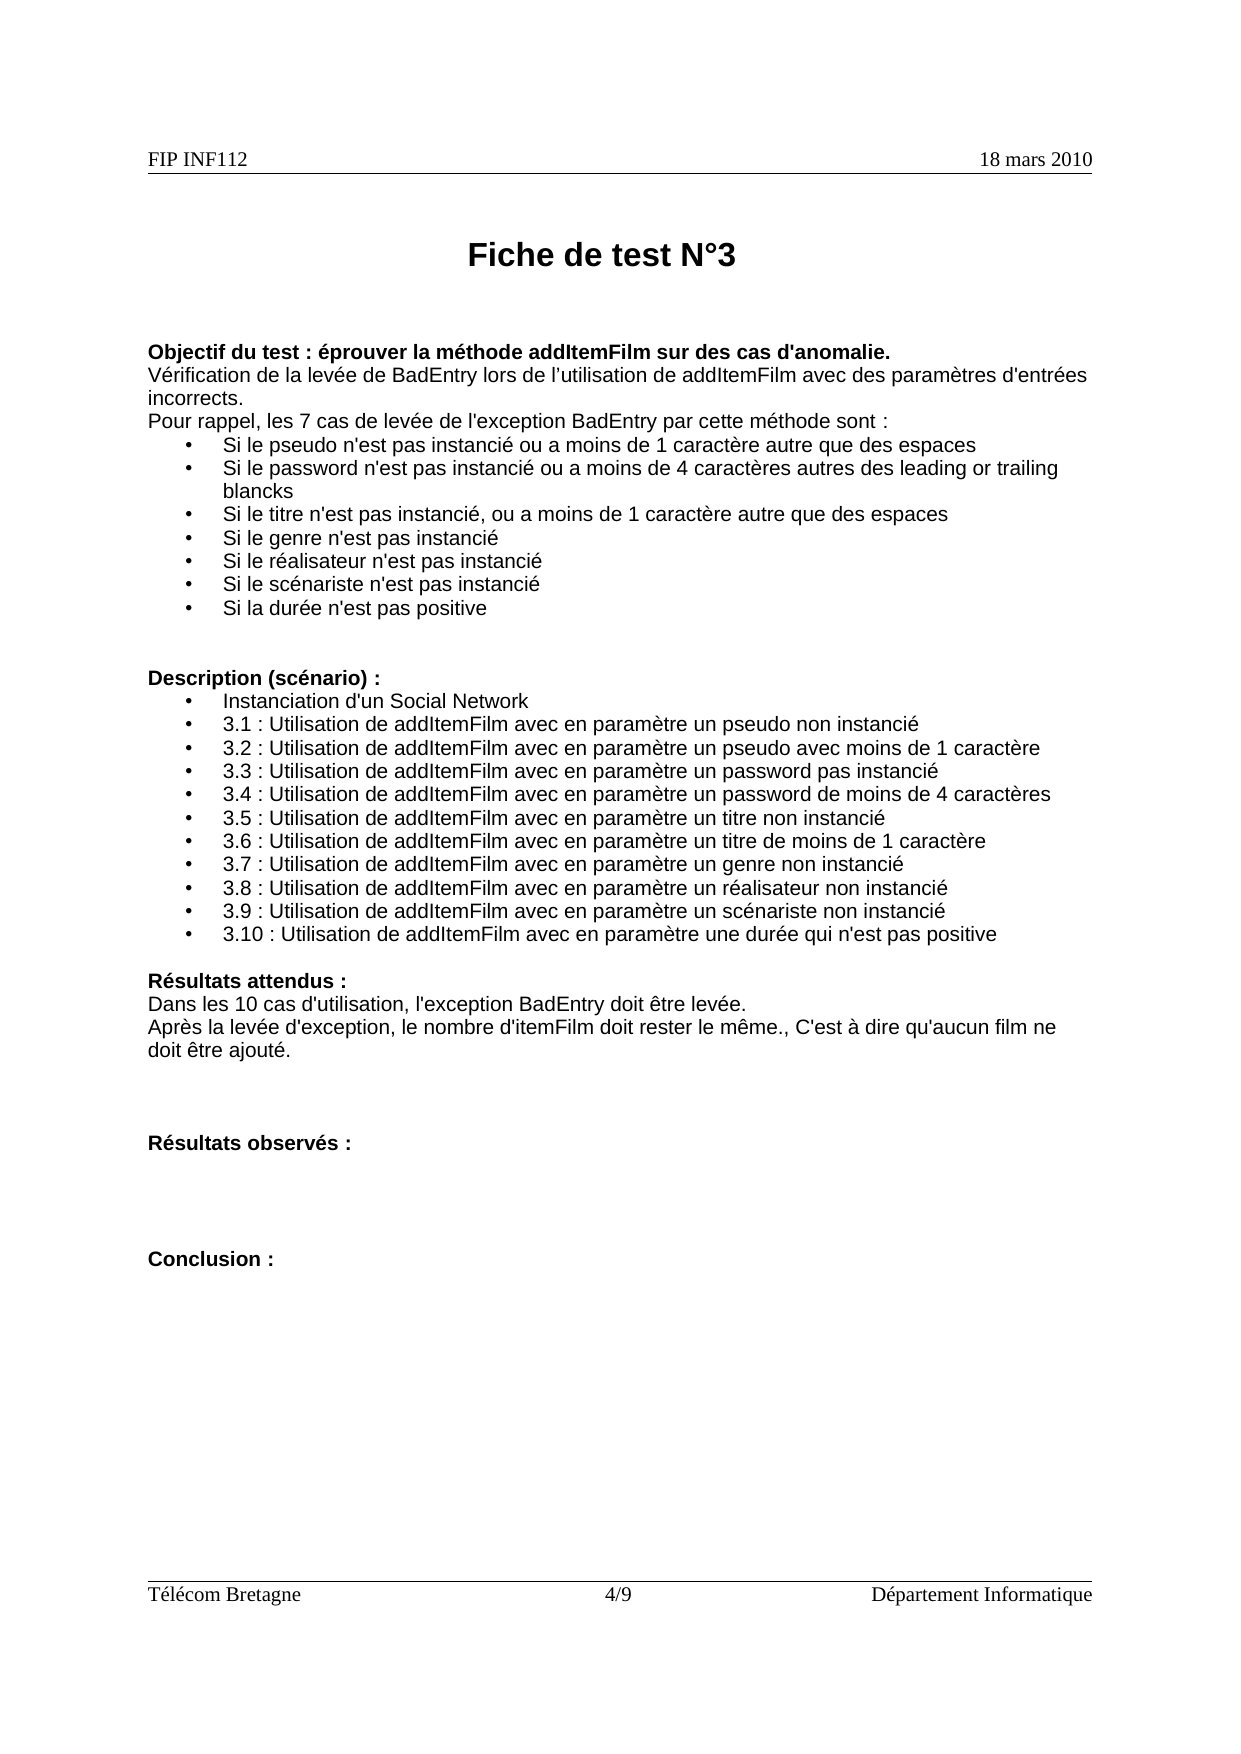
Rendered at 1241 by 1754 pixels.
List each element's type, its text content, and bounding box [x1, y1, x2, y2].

list Si le genre n'est pas instancié [185, 526, 1092, 550]
text Objectif du test : éprouver la méthode addItemFilm sur des cas d'anomalie. [148, 340, 1092, 363]
text Dans les 10 cas d'utilisation, l'exception BadEntry doit être levée. [148, 992, 1092, 1016]
text Après la levée d'exception, le nombre d'itemFilm doit rester le même., C'est à dire qu'aucun film ne doit être ajouté. [148, 1016, 1092, 1062]
list Si le réalisateur n'est pas instancié [185, 550, 1092, 573]
list Si le titre n'est pas instancié, ou a moins de 1 caractère autre que des espaces [185, 503, 1092, 526]
list 3.5 : Utilisation de addItemFilm avec en paramètre un titre non instancié [185, 806, 1092, 829]
text Vérification de la levée de BadEntry lors de l’utilisation de addItemFilm avec des paramètres d'entrées incorrects. [148, 363, 1092, 410]
list 3.7 : Utilisation de addItemFilm avec en paramètre un genre non instancié [185, 853, 1092, 876]
list 3.2 : Utilisation de addItemFilm avec en paramètre un pseudo avec moins de 1 caractère [185, 736, 1092, 759]
text Résultats observés : [148, 1132, 1092, 1155]
list Si le pseudo n'est pas instancié ou a moins de 1 caractère autre que des espaces [185, 433, 1092, 456]
list 3.9 : Utilisation de addItemFilm avec en paramètre un scénariste non instancié [185, 899, 1092, 923]
text Résultats attendus : [148, 969, 1092, 992]
list 3.6 : Utilisation de addItemFilm avec en paramètre un titre de moins de 1 caractère [185, 829, 1092, 853]
title Fiche de test N°3 [148, 236, 1092, 273]
list 3.1 : Utilisation de addItemFilm avec en paramètre un pseudo non instancié [185, 713, 1092, 736]
list 3.10 : Utilisation de addItemFilm avec en paramètre une durée qui n'est pas positive [185, 923, 1092, 946]
text Pour rappel, les 7 cas de levée de l'exception BadEntry par cette méthode sont : [148, 410, 1092, 433]
list 3.4 : Utilisation de addItemFilm avec en paramètre un password de moins de 4 caractères [185, 783, 1092, 806]
subtitle Conclusion : [148, 1248, 1092, 1271]
text Description (scénario) : [148, 666, 1092, 689]
list Si le scénariste n'est pas instancié [185, 573, 1092, 596]
list Instanciation d'un Social Network [185, 689, 1092, 713]
list Si la durée n'est pas positive [185, 596, 1092, 620]
list 3.8 : Utilisation de addItemFilm avec en paramètre un réalisateur non instancié [185, 876, 1092, 899]
list 3.3 : Utilisation de addItemFilm avec en paramètre un password pas instancié [185, 759, 1092, 783]
list Si le password n'est pas instancié ou a moins de 4 caractères autres des leading or trailing blancks [185, 456, 1092, 503]
